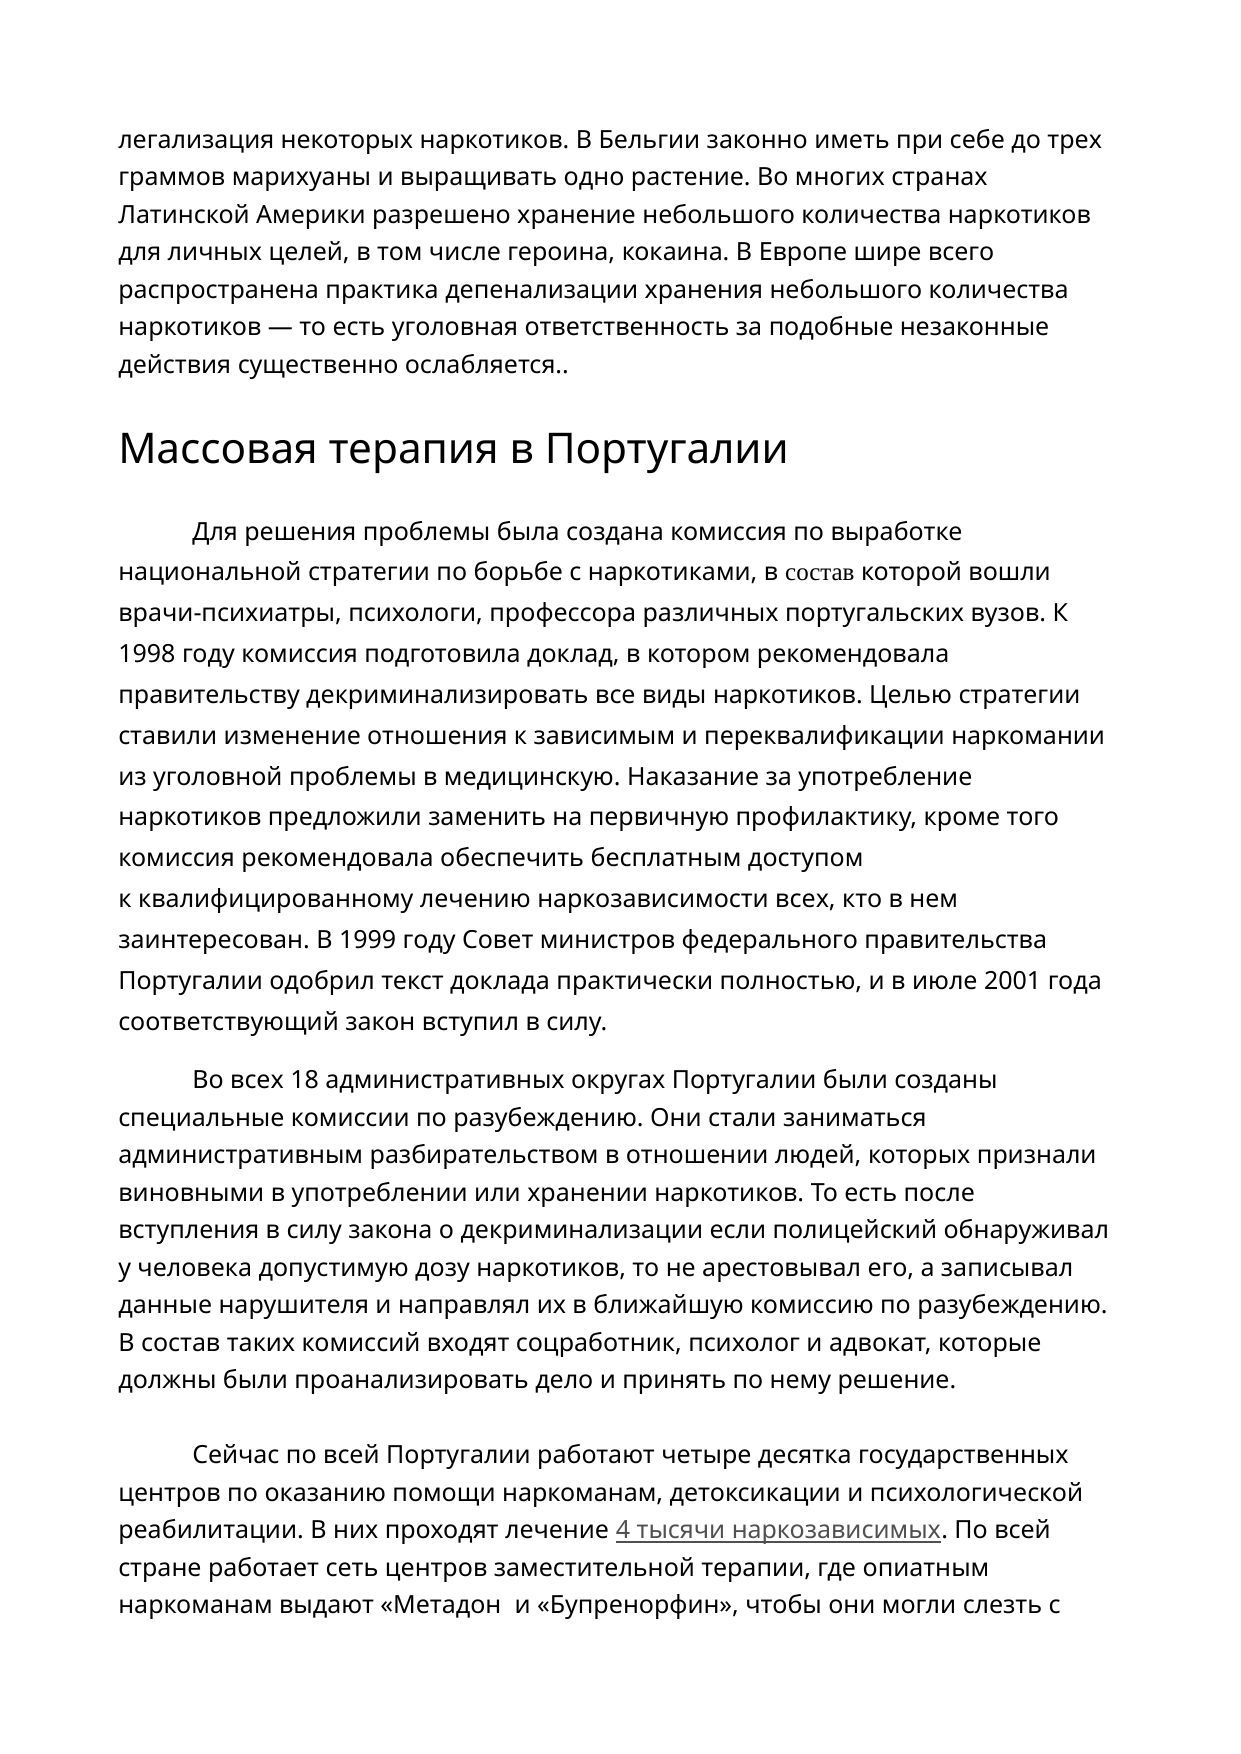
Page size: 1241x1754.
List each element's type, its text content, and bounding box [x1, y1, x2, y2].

text Для решения проблемы была создана комиссия по выработке национальной стратегии по борьбе с наркотиками, в состав которой вошли врачи-психиатры, психологи, профессора различных португальских вузов. К 1998 году комиссия подготовила доклад, в котором рекомендовала правительству декриминализировать все виды наркотиков. Целью стратегии ставили изменение отношения к зависимым и переквалификации наркомании из уголовной проблемы в медицинскую. Наказание за употребление наркотиков предложили заменить на первичную профилактику, кроме того комиссия рекомендовала обеспечить бесплатным доступом к квалифицированному лечению наркозависимости всех, кто в нем заинтересован. В 1999 году Совет министров федерального правительства Португалии одобрил текст доклада практически полностью, и в июле 2001 года соответствующий закон вступил в силу. [118, 513, 1122, 1037]
text легализация некоторых наркотиков. В Бельгии законно иметь при себе до трех граммов марихуаны и выращивать одно растение. Во многих странах Латинской Америки разрешено хранение небольшого количества наркотиков для личных целей, в том числе героина, кокаина. В Европе шире всего распространена практика депенализации хранения небольшого количества наркотиков — то есть уголовная ответственность за подобные незаконные действия существенно ослабляется.. [118, 118, 1122, 381]
text Сейчас по всей Португалии работают четыре десятка государственных центров по оказанию помощи наркоманам, детоксикации и психологической реабилитации. В них проходят лечение 4 тысячи наркозависимых. По всей стране работает сеть центров заместительной терапии, где опиатным наркоманам выдают «Метадон и «Бупренорфин», чтобы они могли слезть с [118, 1433, 1122, 1621]
text Массовая терапия в Португалии [118, 418, 1122, 476]
text Во всех 18 административных округах Португалии были созданы специальные комиссии по разубеждению. Они стали заниматься административным разбирательством в отношении людей, которых признали виновными в употреблении или хранении наркотиков. То есть после вступления в силу закона о декриминализации если полицейский обнаруживал у человека допустимую дозу наркотиков, то не арестовывал его, а записывал данные нарушителя и направлял их в ближайшую комиссию по разубеждению. В состав таких комиссий входят соцработник, психолог и адвокат, которые должны были проанализировать дело и принять по нему решение. [118, 1058, 1122, 1396]
